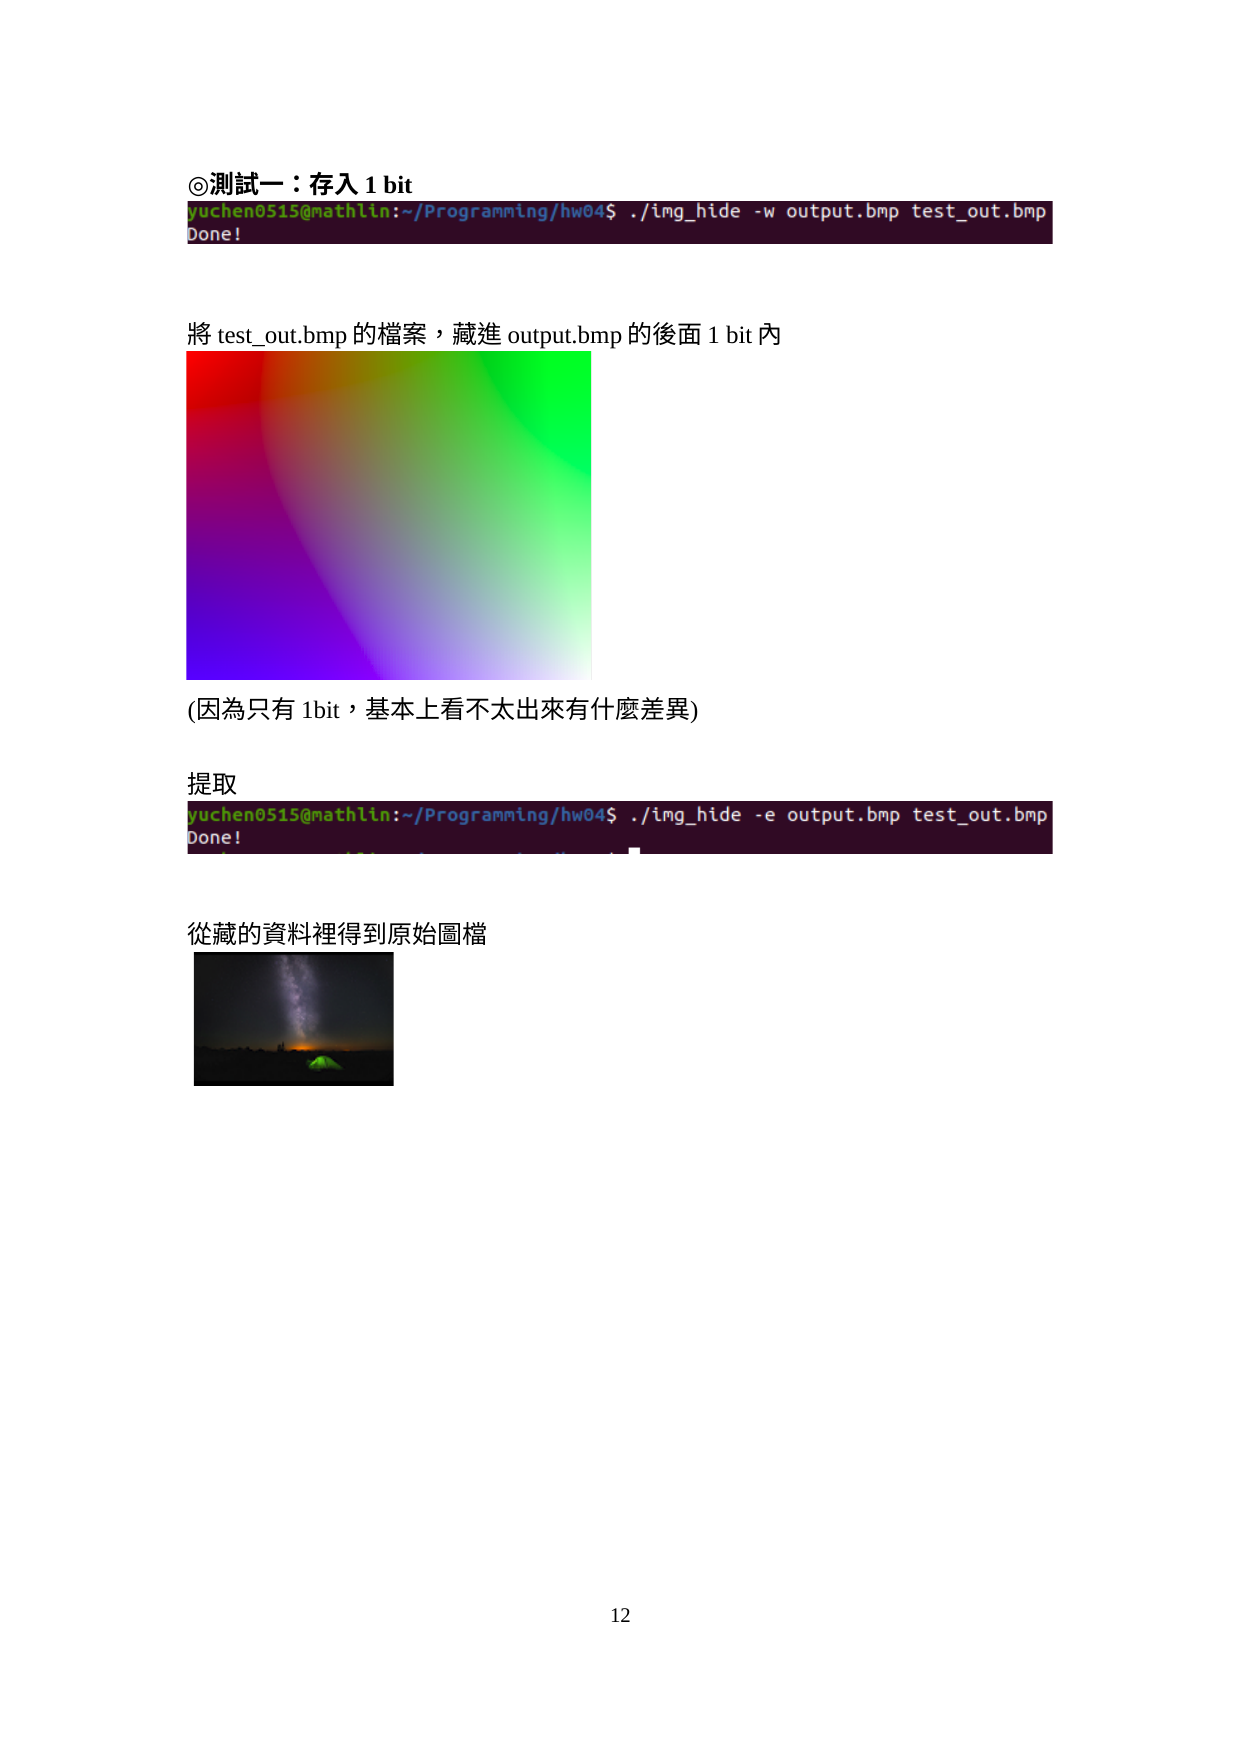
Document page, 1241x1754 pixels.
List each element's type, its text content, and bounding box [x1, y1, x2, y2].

text 將test_out.bmp的檔案，藏進output.bmp的後面1 bit內 [187, 314, 1053, 351]
picture [187, 801, 1053, 854]
text 提取 [187, 764, 1053, 801]
picture [186, 351, 592, 680]
text (因為只有1bit，基本上看不太出來有什麼差異) [187, 689, 1053, 726]
picture [187, 201, 1053, 244]
text ◎測試一：存入1 bit [187, 164, 1053, 201]
picture [193, 952, 394, 1086]
text 從藏的資料裡得到原始圖檔 [187, 914, 1053, 951]
